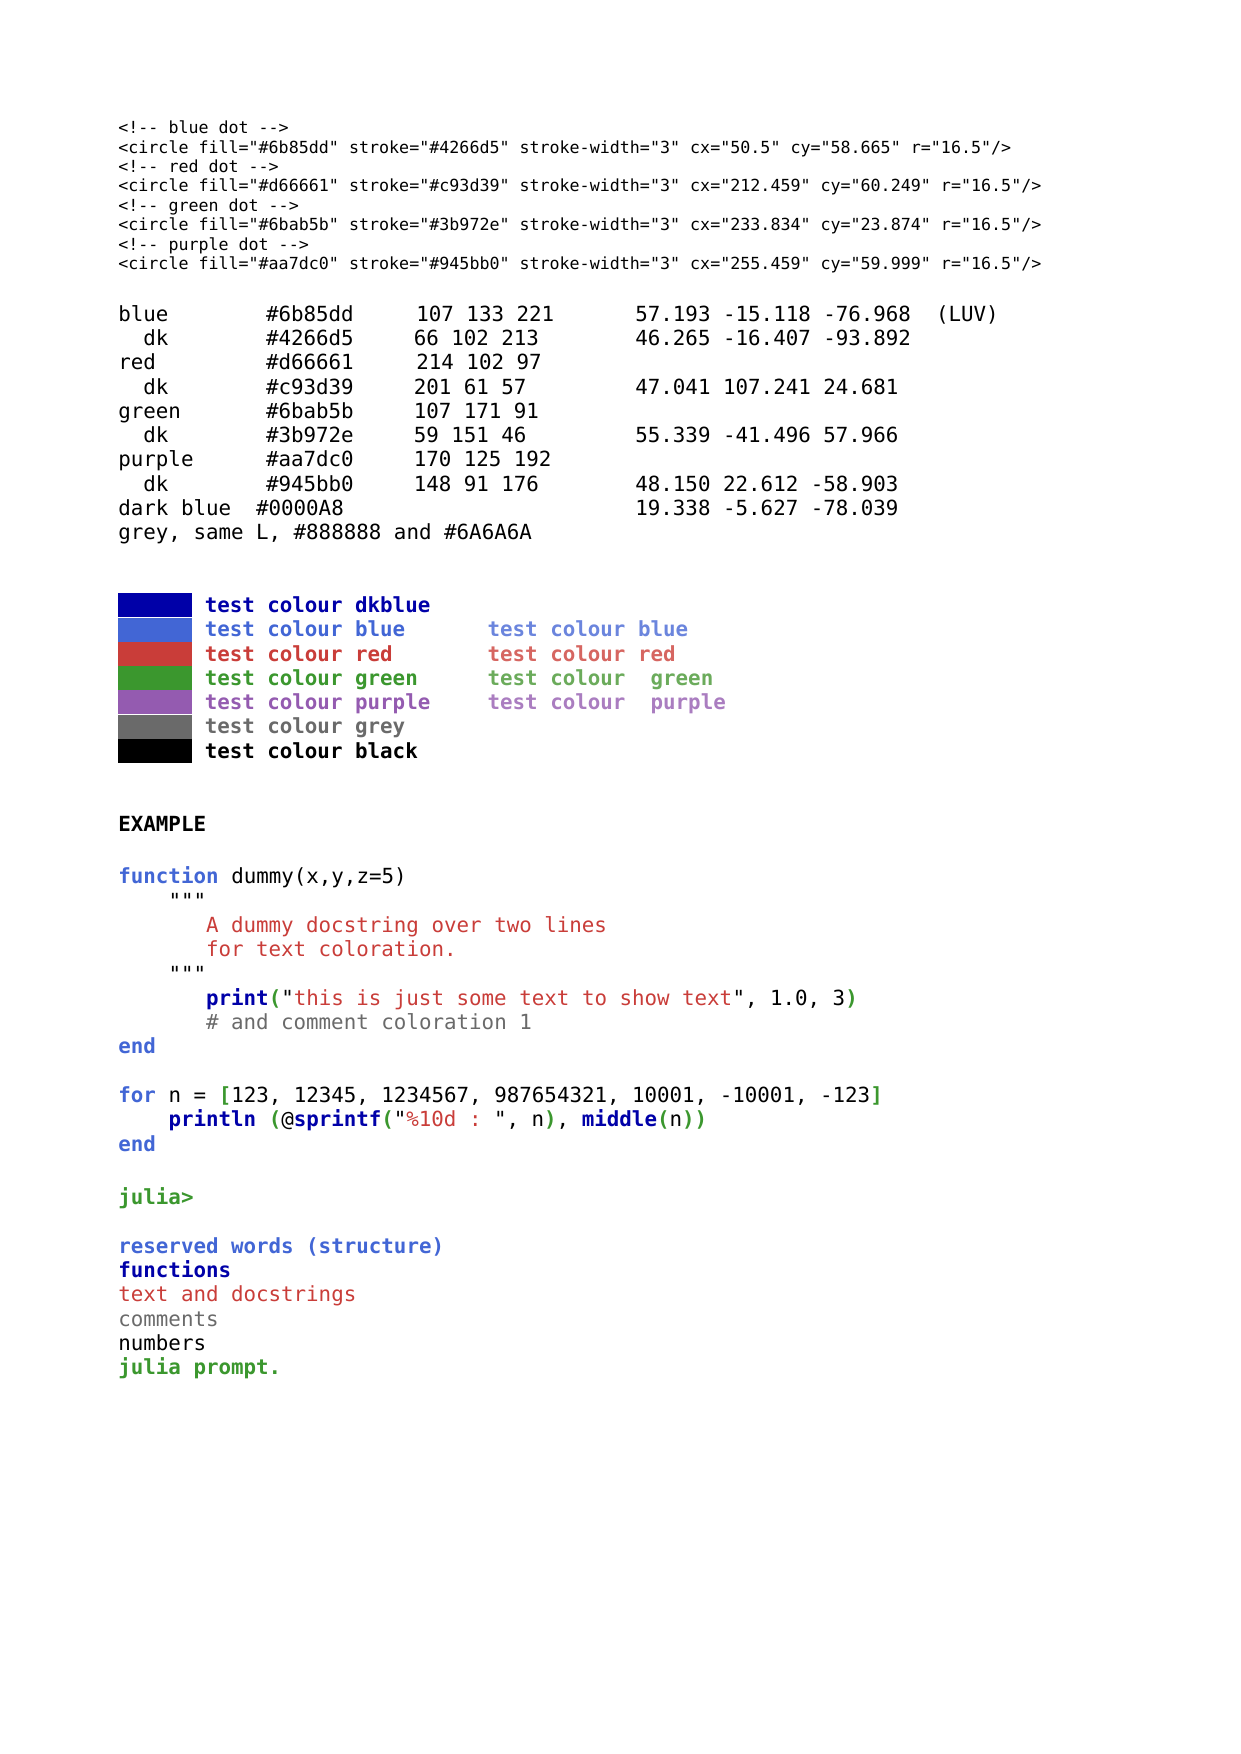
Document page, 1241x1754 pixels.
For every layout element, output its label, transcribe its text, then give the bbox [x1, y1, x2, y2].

text for text coloration. [118, 937, 1122, 962]
text println (@sprintf("%10d : ", n), middle(n)) [118, 1107, 1122, 1132]
text A dummy docstring over two lines [118, 913, 1122, 937]
text EXAMPLE [118, 812, 1122, 836]
text <!-- red dot --> [118, 157, 1122, 176]
text dk #3b972e 59 151 46 55.339 -41.496 57.966 [118, 423, 1122, 447]
text <circle fill="#6bab5b" stroke="#3b972e" stroke-width="3" cx="233.834" cy="23.874" r="16.5"/> [118, 215, 1122, 234]
text <circle fill="#6b85dd" stroke="#4266d5" stroke-width="3" cx="50.5" cy="58.665" r="16.5"/> [118, 137, 1122, 157]
text purple #aa7dc0 170 125 192 [118, 447, 1122, 472]
text for n = [123, 12345, 1234567, 987654321, 10001, -10001, -123] [118, 1083, 1122, 1107]
text print("this is just some text to show text", 1.0, 3) [118, 986, 1122, 1010]
text dk #945bb0 148 91 176 48.150 22.612 -58.903 [118, 472, 1122, 496]
text <circle fill="#d66661" stroke="#c93d39" stroke-width="3" cx="212.459" cy="60.249" r="16.5"/> [118, 176, 1122, 196]
text test colour grey [118, 714, 1122, 739]
text test colour green test colour green [118, 666, 1122, 690]
text dk #4266d5 66 102 213 46.265 -16.407 -93.892 [118, 326, 1122, 350]
text grey, same L, #888888 and #6A6A6A [118, 520, 1122, 544]
text <!-- purple dot --> [118, 234, 1122, 254]
text blue #6b85dd 107 133 221 57.193 -15.118 -76.968 (LUV) [118, 302, 1122, 326]
text end [118, 1132, 1122, 1156]
text julia> [118, 1185, 1122, 1209]
text <!-- green dot --> [118, 196, 1122, 215]
text dark blue #0000A8 19.338 -5.627 -78.039 [118, 496, 1122, 520]
text <circle fill="#aa7dc0" stroke="#945bb0" stroke-width="3" cx="255.459" cy="59.999" r="16.5"/> [118, 254, 1122, 273]
text """ [118, 962, 1122, 986]
text test colour red test colour red [118, 642, 1122, 666]
text """ [118, 889, 1122, 913]
text test colour dkblue [118, 593, 1122, 617]
text <!-- blue dot --> [118, 118, 1122, 137]
text dk #c93d39 201 61 57 47.041 107.241 24.681 [118, 375, 1122, 399]
text function dummy(x,y,z=5) [118, 864, 1122, 889]
text test colour purple test colour purple [118, 690, 1122, 714]
text end [118, 1034, 1122, 1059]
text test colour black [118, 739, 1122, 763]
text # and comment coloration 1 [118, 1010, 1122, 1034]
text green #6bab5b 107 171 91 [118, 399, 1122, 423]
text test colour blue test colour blue [118, 617, 1122, 642]
text red #d66661 214 102 97 [118, 350, 1122, 375]
text reserved words (structure) functions text and docstrings comments numbers julia prompt. [118, 1234, 1122, 1379]
